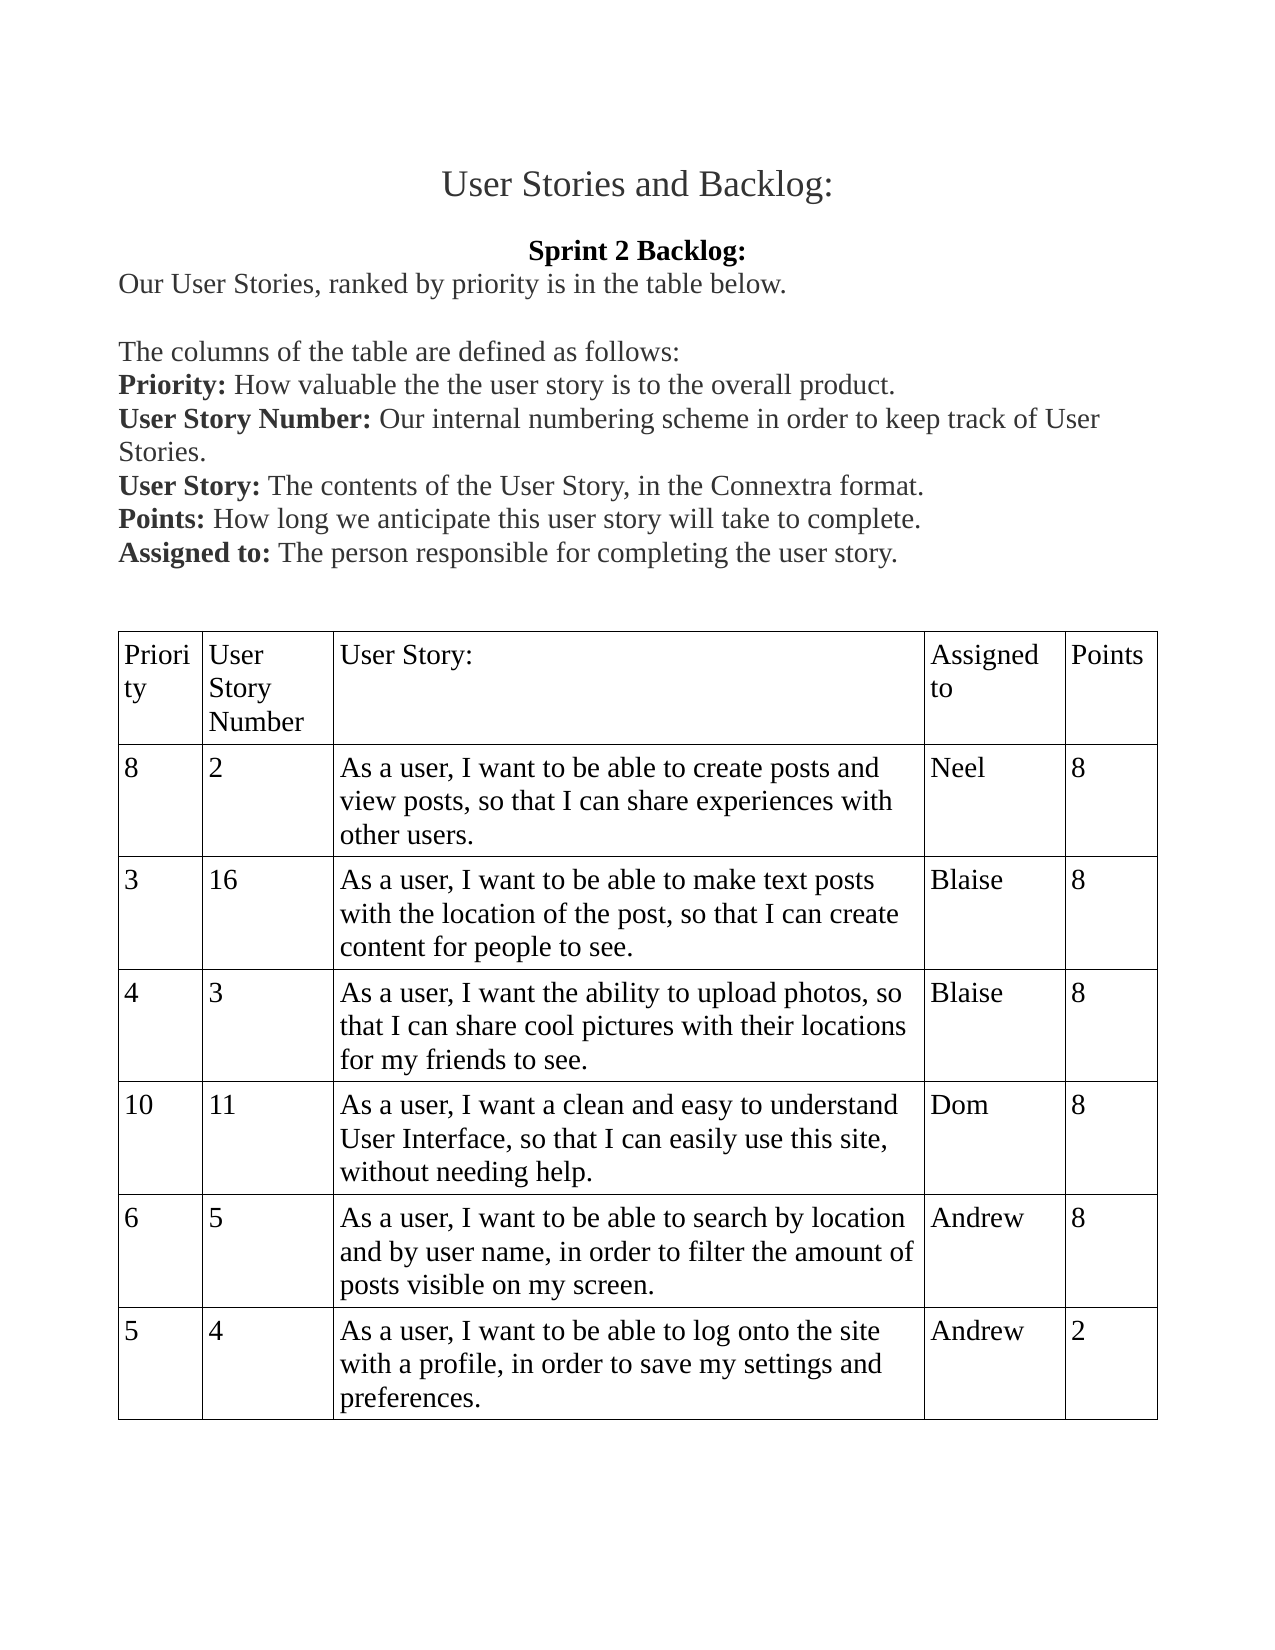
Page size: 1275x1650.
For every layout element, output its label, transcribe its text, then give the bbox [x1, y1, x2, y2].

text Our User Stories, ranked by priority is in the table below. [118, 267, 1157, 300]
table_header User Story: [334, 632, 924, 743]
text User Story Number: Our internal numbering scheme in order to keep track of User Stories. [118, 401, 1157, 468]
table_header Points [1066, 632, 1157, 743]
table_cell 8 [1066, 970, 1157, 1081]
table_cell 8 [1066, 1082, 1157, 1194]
table_cell 5 [119, 1308, 202, 1419]
text User Stories and Backlog: [118, 161, 1157, 204]
table_cell 4 [119, 970, 202, 1081]
table_cell 16 [203, 857, 333, 969]
text Points: How long we anticipate this user story will take to complete. [118, 501, 1157, 535]
table_cell 8 [1066, 745, 1157, 856]
table_cell 3 [203, 970, 333, 1081]
text Assigned to: The person responsible for completing the user story. [118, 535, 1157, 568]
table_cell 8 [119, 745, 202, 856]
table_cell 2 [203, 745, 333, 856]
table_cell As a user, I want to be able to make text posts with the location of the post, so that I can create content for people to see. [334, 857, 924, 969]
text Sprint 2 Backlog: [118, 233, 1157, 267]
table_cell 5 [203, 1195, 333, 1306]
table_cell Andrew [925, 1308, 1065, 1419]
table_cell Dom [925, 1082, 1065, 1194]
table_cell 3 [119, 857, 202, 969]
table_cell Blaise [925, 970, 1065, 1081]
text User Story: The contents of the User Story, in the Connextra format. [118, 468, 1157, 501]
table_cell 10 [119, 1082, 202, 1194]
table_cell 8 [1066, 857, 1157, 969]
table_header Assigned to [925, 632, 1065, 743]
table_cell 6 [119, 1195, 202, 1306]
table_cell As a user, I want a clean and easy to understand User Interface, so that I can easily use this site, without needing help. [334, 1082, 924, 1194]
table_cell 8 [1066, 1195, 1157, 1306]
table_cell Andrew [925, 1195, 1065, 1306]
table_cell As a user, I want the ability to upload photos, so that I can share cool pictures with their locations for my friends to see. [334, 970, 924, 1081]
text The columns of the table are defined as follows: [118, 334, 1157, 367]
table_cell 4 [203, 1308, 333, 1419]
table_header User Story Number [203, 632, 333, 743]
table_cell As a user, I want to be able to create posts and view posts, so that I can share experiences with other users. [334, 745, 924, 856]
table_cell 11 [203, 1082, 333, 1194]
table_cell Neel [925, 745, 1065, 856]
table_cell Blaise [925, 857, 1065, 969]
table_cell 2 [1066, 1308, 1157, 1419]
table_cell As a user, I want to be able to search by location and by user name, in order to filter the amount of posts visible on my screen. [334, 1195, 924, 1306]
table_header Priority [119, 632, 202, 743]
table_cell As a user, I want to be able to log onto the site with a profile, in order to save my settings and preferences. [334, 1308, 924, 1419]
text Priority: How valuable the the user story is to the overall product. [118, 367, 1157, 401]
